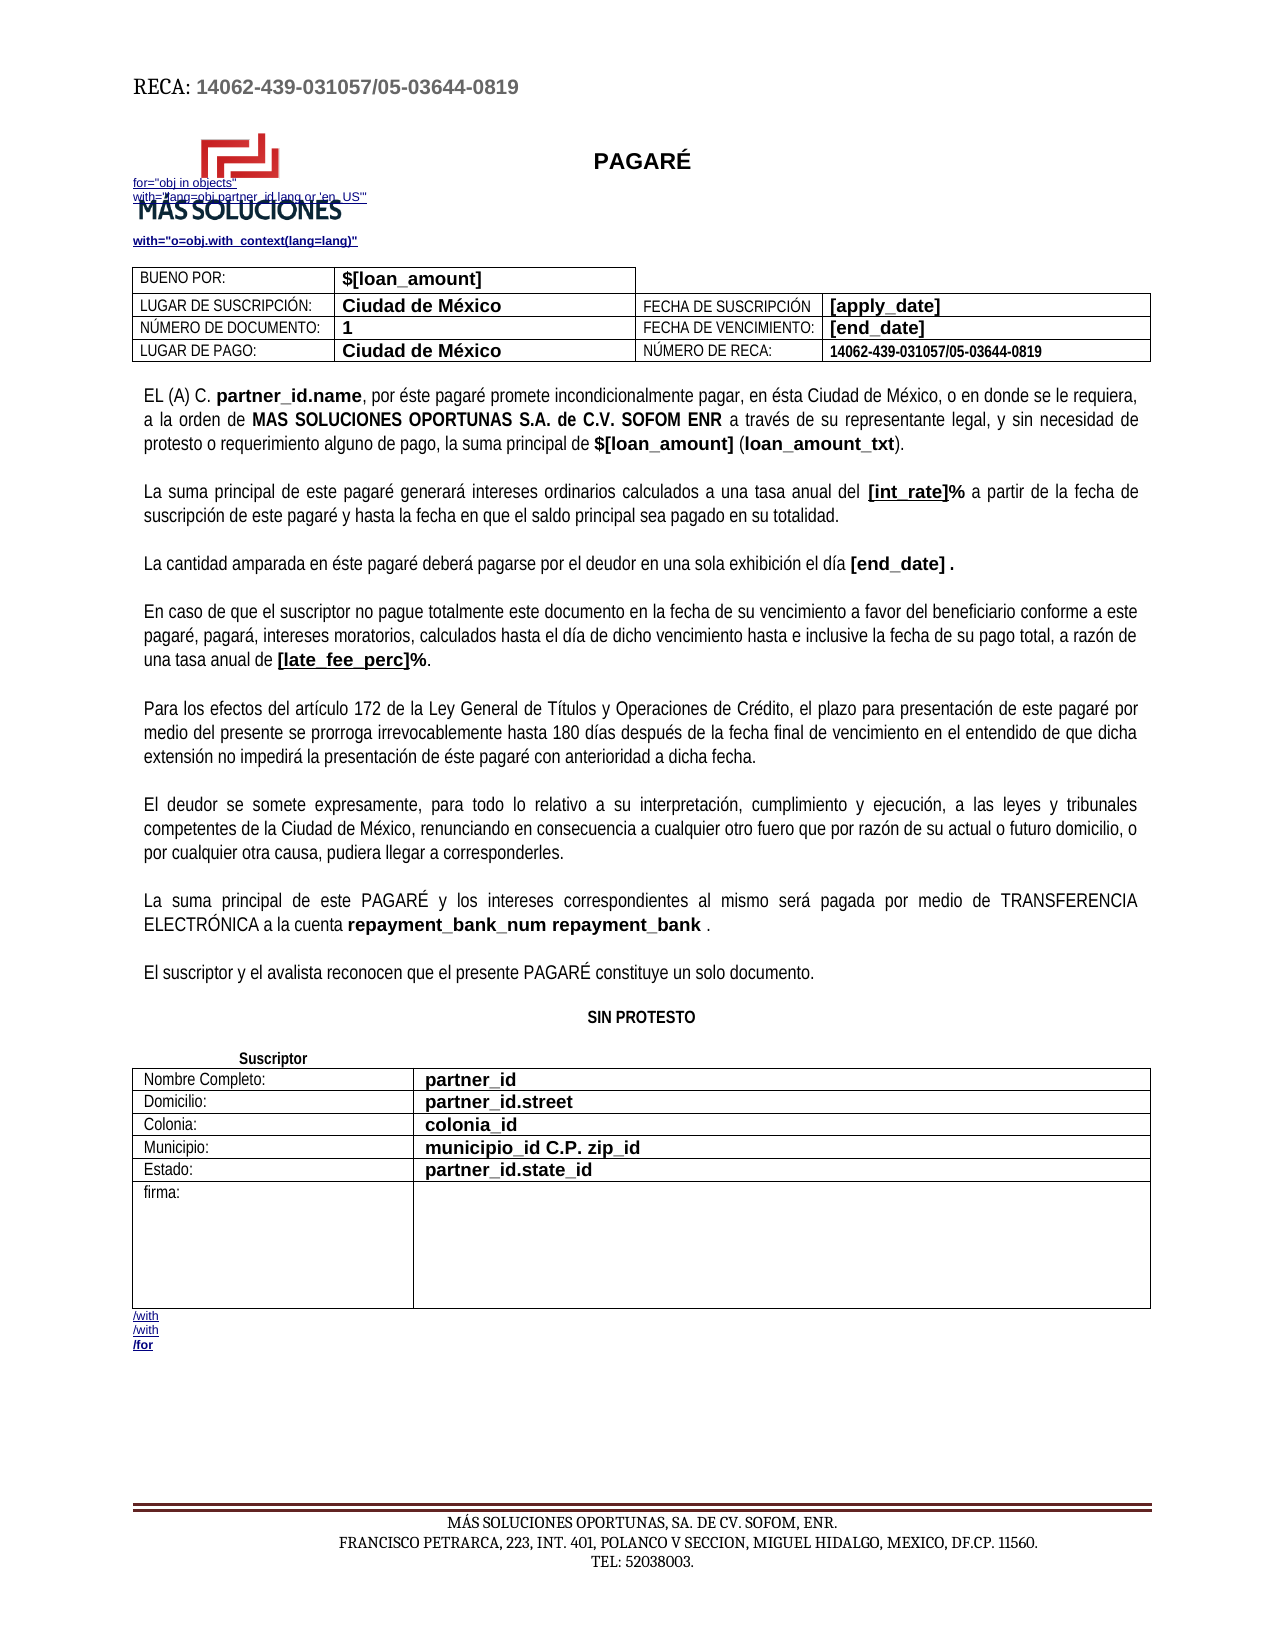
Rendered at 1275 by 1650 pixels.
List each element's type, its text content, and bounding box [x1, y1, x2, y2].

text for="obj in objects" [347, 176, 1152, 190]
text /with [133, 1308, 1152, 1323]
table_header [823, 248, 1151, 267]
table_cell EL (A) C. partner_id.name, por éste pagaré promete incondicionalmente pagar, en ésta Ciudad de México, o en donde se le requiera, a la orden de MAS SOLUCIONES OPORTUNAS S.A. de C.V. SOFOM ENR a través de su representante legal, y sin necesidad de protesto o requerimiento alguno de pago, la suma principal de $[loan_amount] (loan_amount_txt). La suma principal de este pagaré generará intereses ordinarios calculados a una tasa anual del [int_rate]% a partir de la fecha de suscripción de este pagaré y hasta la fecha en que el saldo principal sea pagado en su totalidad. La cantidad amparada en éste pagaré deberá pagarse por el deudor en una sola exhibición el día [end_date] . En caso de que el suscriptor no pague totalmente este documento en la fecha de su vencimiento a favor del beneficiario conforme a este pagaré, pagará, intereses moratorios, calculados hasta el día de dicho vencimiento hasta e inclusive la fecha de su pago total, a razón de una tasa anual de [late_fee_perc]%. Para los efectos del artículo 172 de la Ley General de Títulos y Operaciones de Crédito, el plazo para presentación de este pagaré por medio del presente se prorroga irrevocablemente hasta 180 días después de la fecha final de vencimiento en el entendido de que dicha extensión no impedirá la presentación de éste pagaré con anterioridad a dicha fecha. El deudor se somete expresamente, para todo lo relativo a su interpretación, cumplimiento y ejecución, a las leyes y tribunales competentes de la Ciudad de México, renunciando en consecuencia a cualquier otro fuero que por razón de su actual o futuro domicilio, o por cualquier otra causa, pudiera llegar a corresponderles. La suma principal de este PAGARÉ y los intereses correspondientes al mismo será pagada por medio de TRANSFERENCIA ELECTRÓNICA a la cuenta repayment_bank_num repayment_bank . El suscriptor y el avalista reconocen que el presente PAGARÉ constituye un solo documento. SIN PROTESTO [133, 362, 1151, 1048]
table_cell firma: [133, 1182, 413, 1307]
table_cell $[loan_amount] [335, 268, 635, 293]
table_cell NÚMERO DE RECA: [636, 340, 822, 361]
picture [132, 128, 347, 229]
table_cell partner_id [414, 1069, 1150, 1090]
table_cell LUGAR DE SUSCRIPCIÓN: [133, 294, 334, 316]
table_cell partner_id.street [414, 1091, 1150, 1113]
table_cell municipio_id C.P. zip_id [414, 1136, 1150, 1158]
table_cell BUENO POR: [133, 268, 334, 293]
table_cell [414, 1182, 1150, 1307]
table_cell Ciudad de México [335, 294, 635, 316]
text with="o=obj.with_context(lang=lang)" [133, 233, 1152, 248]
table_cell Estado: [133, 1159, 413, 1181]
text PAGARÉ [347, 148, 1152, 174]
text /with [133, 1323, 1152, 1337]
table_cell [823, 267, 1151, 293]
table_header [133, 248, 335, 267]
table_cell 1 [335, 317, 635, 338]
table_cell [apply_date] [823, 294, 1150, 316]
table_cell [414, 1049, 1151, 1068]
table_cell [636, 267, 823, 293]
table_cell Municipio: [133, 1136, 413, 1158]
table_cell partner_id.state_id [414, 1159, 1150, 1181]
table_cell Suscriptor [133, 1049, 413, 1068]
table_cell LUGAR DE PAGO: [133, 340, 334, 361]
text with="lang=obj.partner_id.lang or 'en_US'" [347, 190, 1152, 204]
table_header [414, 248, 636, 267]
table_cell FECHA DE VENCIMIENTO: [636, 317, 822, 338]
table_header [636, 248, 823, 267]
table_cell Ciudad de México [335, 340, 635, 361]
table_cell FECHA DE SUSCRIPCIÓN [636, 294, 822, 316]
table_cell Nombre Completo: [133, 1069, 413, 1090]
table_cell Colonia: [133, 1114, 413, 1135]
table_cell 14062-439-031057/05-03644-0819 [823, 340, 1150, 361]
table_cell [end_date] [823, 317, 1150, 338]
table_cell colonia_id [414, 1114, 1150, 1135]
table_header [335, 248, 413, 267]
text /for [133, 1337, 1152, 1352]
table_cell NÚMERO DE DOCUMENTO: [133, 317, 334, 338]
table_cell Domicilio: [133, 1091, 413, 1113]
